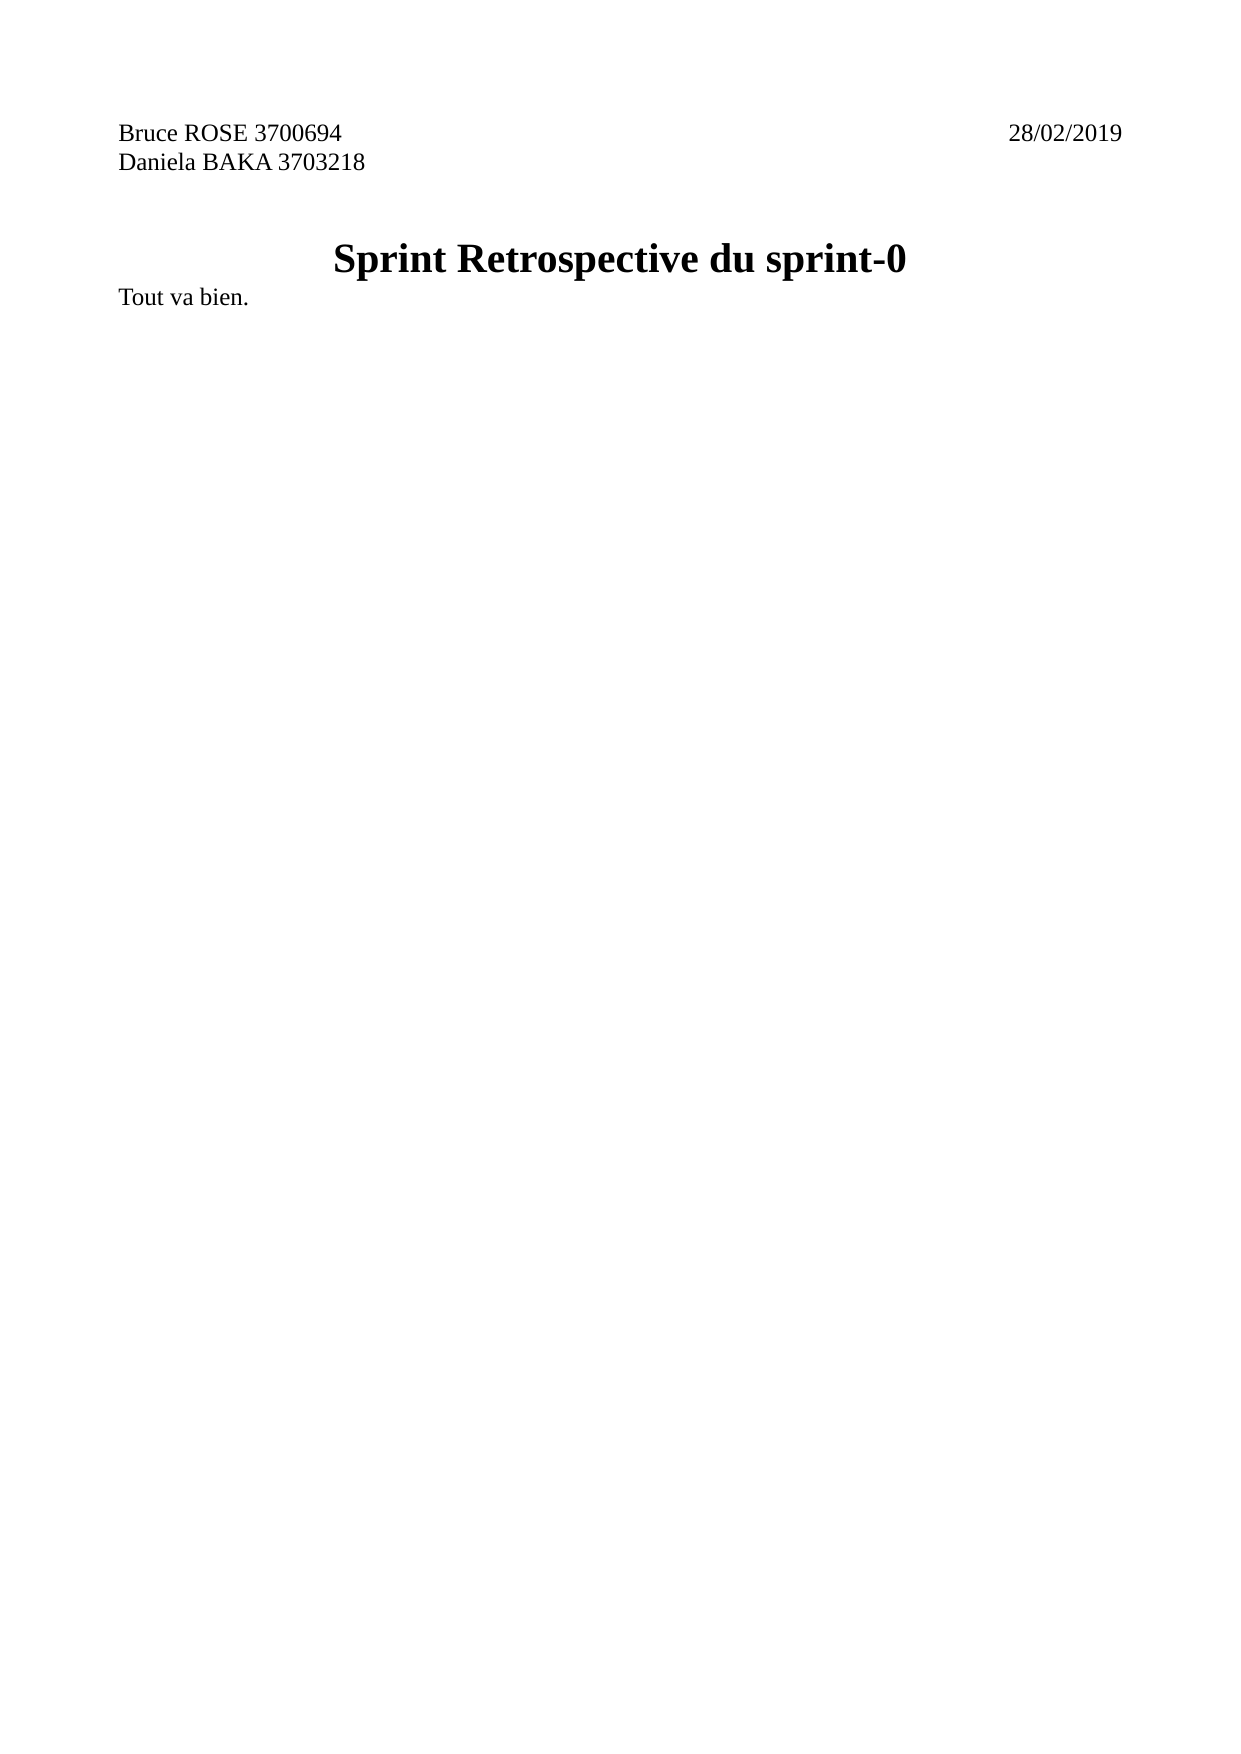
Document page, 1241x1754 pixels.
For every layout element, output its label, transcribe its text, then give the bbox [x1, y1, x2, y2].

text Tout va bien. [118, 282, 1122, 311]
text Sprint Retrospective du sprint-0 [118, 234, 1122, 282]
